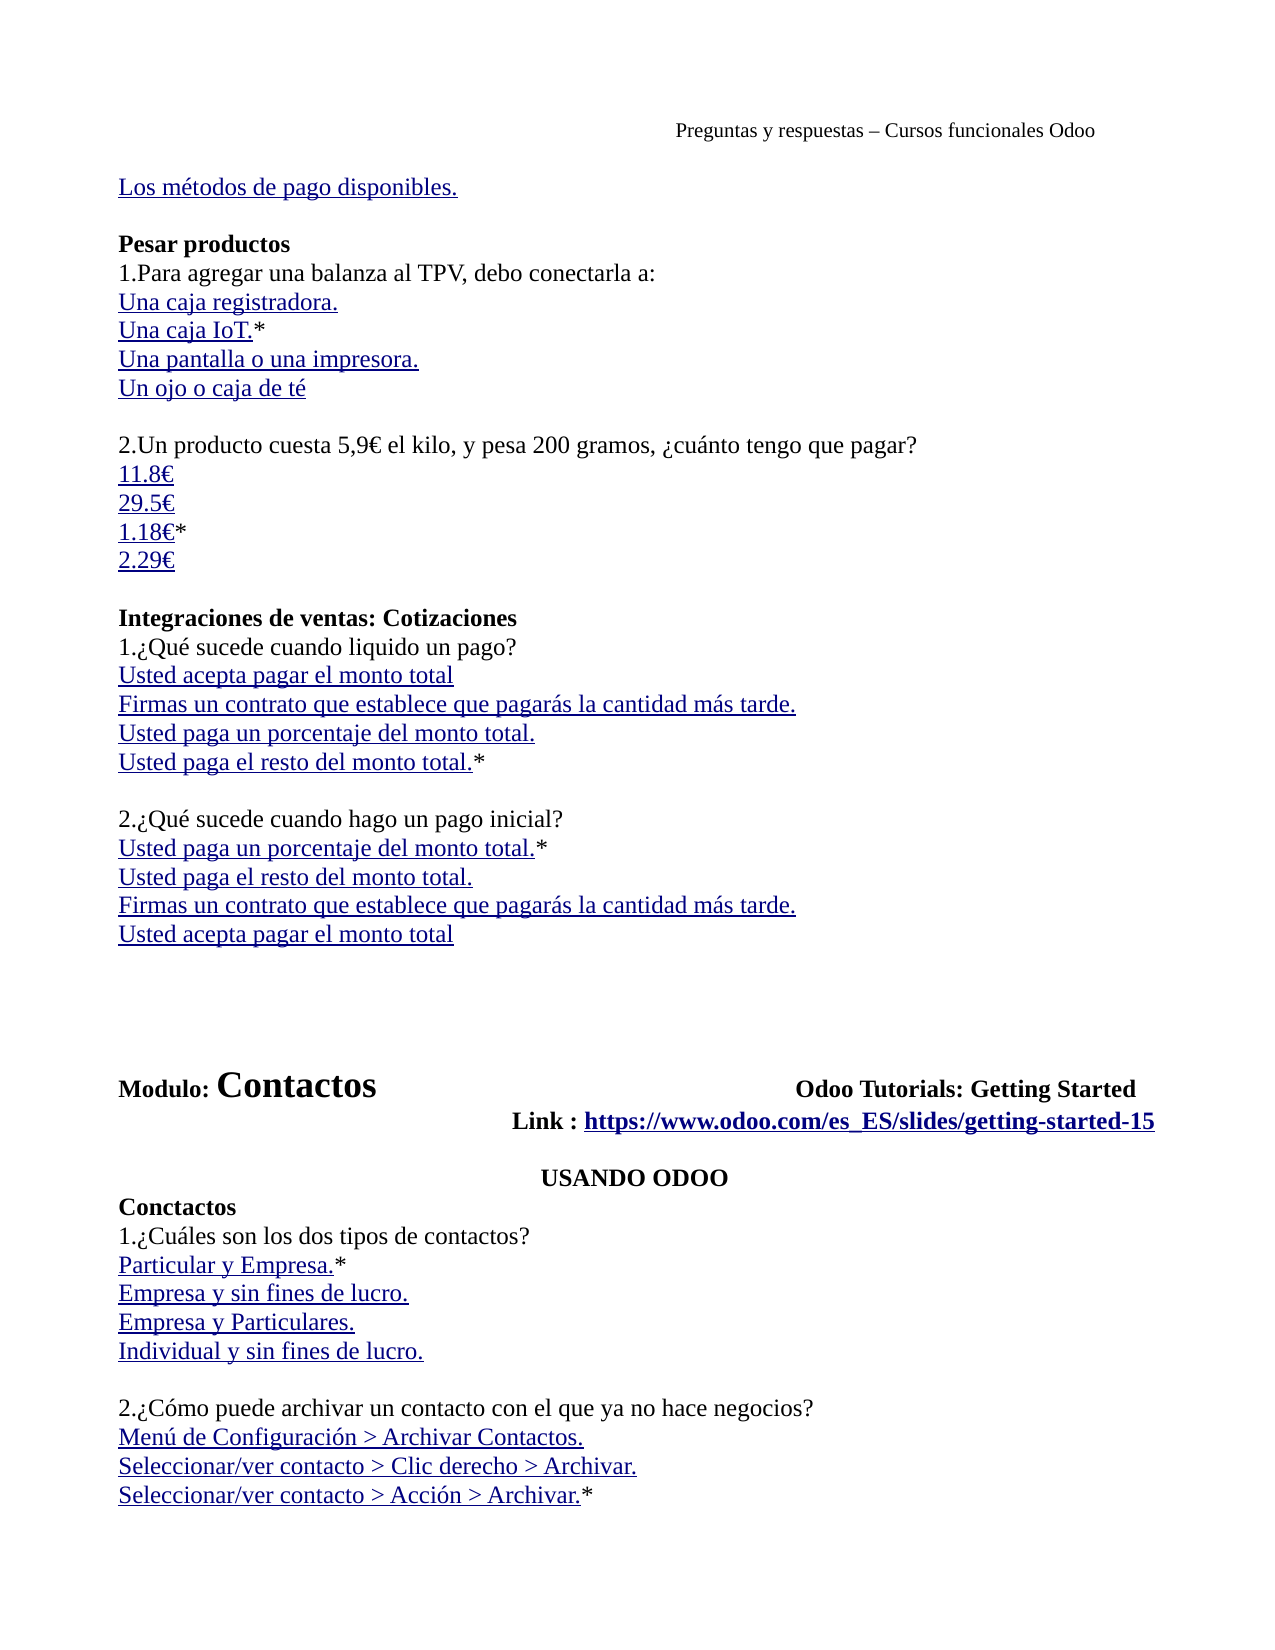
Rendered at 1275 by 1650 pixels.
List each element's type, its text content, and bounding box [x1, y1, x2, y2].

text Usted acepta pagar el monto total [118, 919, 1157, 948]
text Una pantalla o una impresora. [118, 344, 1157, 373]
text Empresa y sin fines de lucro. [118, 1278, 1157, 1307]
text Usted paga el resto del monto total.* [118, 747, 1157, 775]
text Menú de Configuración > Archivar Contactos. [118, 1422, 1157, 1451]
text Link : https://www.odoo.com/es_ES/slides/getting-started-15 [118, 1106, 1157, 1135]
text 1.¿Cuáles son los dos tipos de contactos? [118, 1221, 1157, 1250]
text Una caja IoT.* [118, 315, 1157, 344]
text Modulo: Contactos Odoo Tutorials: Getting Started [118, 1063, 1157, 1106]
text Un ojo o caja de té [118, 373, 1157, 402]
text 29.5€ [118, 488, 1157, 517]
text 1.18€* [118, 517, 1157, 545]
text Integraciones de ventas: Cotizaciones [118, 603, 1157, 632]
text Seleccionar/ver contacto > Clic derecho > Archivar. [118, 1451, 1157, 1480]
text 1.Para agregar una balanza al TPV, debo conectarla a: [118, 258, 1157, 287]
text 2.29€ [118, 545, 1157, 574]
text Seleccionar/ver contacto > Acción > Archivar.* [118, 1480, 1157, 1508]
text 2.¿Cómo puede archivar un contacto con el que ya no hace negocios? [118, 1393, 1157, 1422]
text Usted acepta pagar el monto total [118, 660, 1157, 689]
text Los métodos de pago disponibles. [118, 172, 1157, 200]
text Usted paga un porcentaje del monto total.* [118, 833, 1157, 862]
text Individual y sin fines de lucro. [118, 1336, 1157, 1365]
text Pesar productos [118, 229, 1157, 258]
text Conctactos [118, 1192, 1157, 1221]
text Firmas un contrato que establece que pagarás la cantidad más tarde. [118, 890, 1157, 919]
text 1.¿Qué sucede cuando liquido un pago? [118, 632, 1157, 660]
text Usted paga el resto del monto total. [118, 862, 1157, 890]
text Empresa y Particulares. [118, 1307, 1157, 1336]
text 2.Un producto cuesta 5,9€ el kilo, y pesa 200 gramos, ¿cuánto tengo que pagar? [118, 430, 1157, 459]
text Particular y Empresa.* [118, 1250, 1157, 1278]
text 2.¿Qué sucede cuando hago un pago inicial? [118, 804, 1157, 833]
text USANDO ODOO [118, 1163, 1157, 1192]
text Firmas un contrato que establece que pagarás la cantidad más tarde. [118, 689, 1157, 718]
text Una caja registradora. [118, 287, 1157, 315]
text 11.8€ [118, 459, 1157, 488]
text Usted paga un porcentaje del monto total. [118, 718, 1157, 747]
